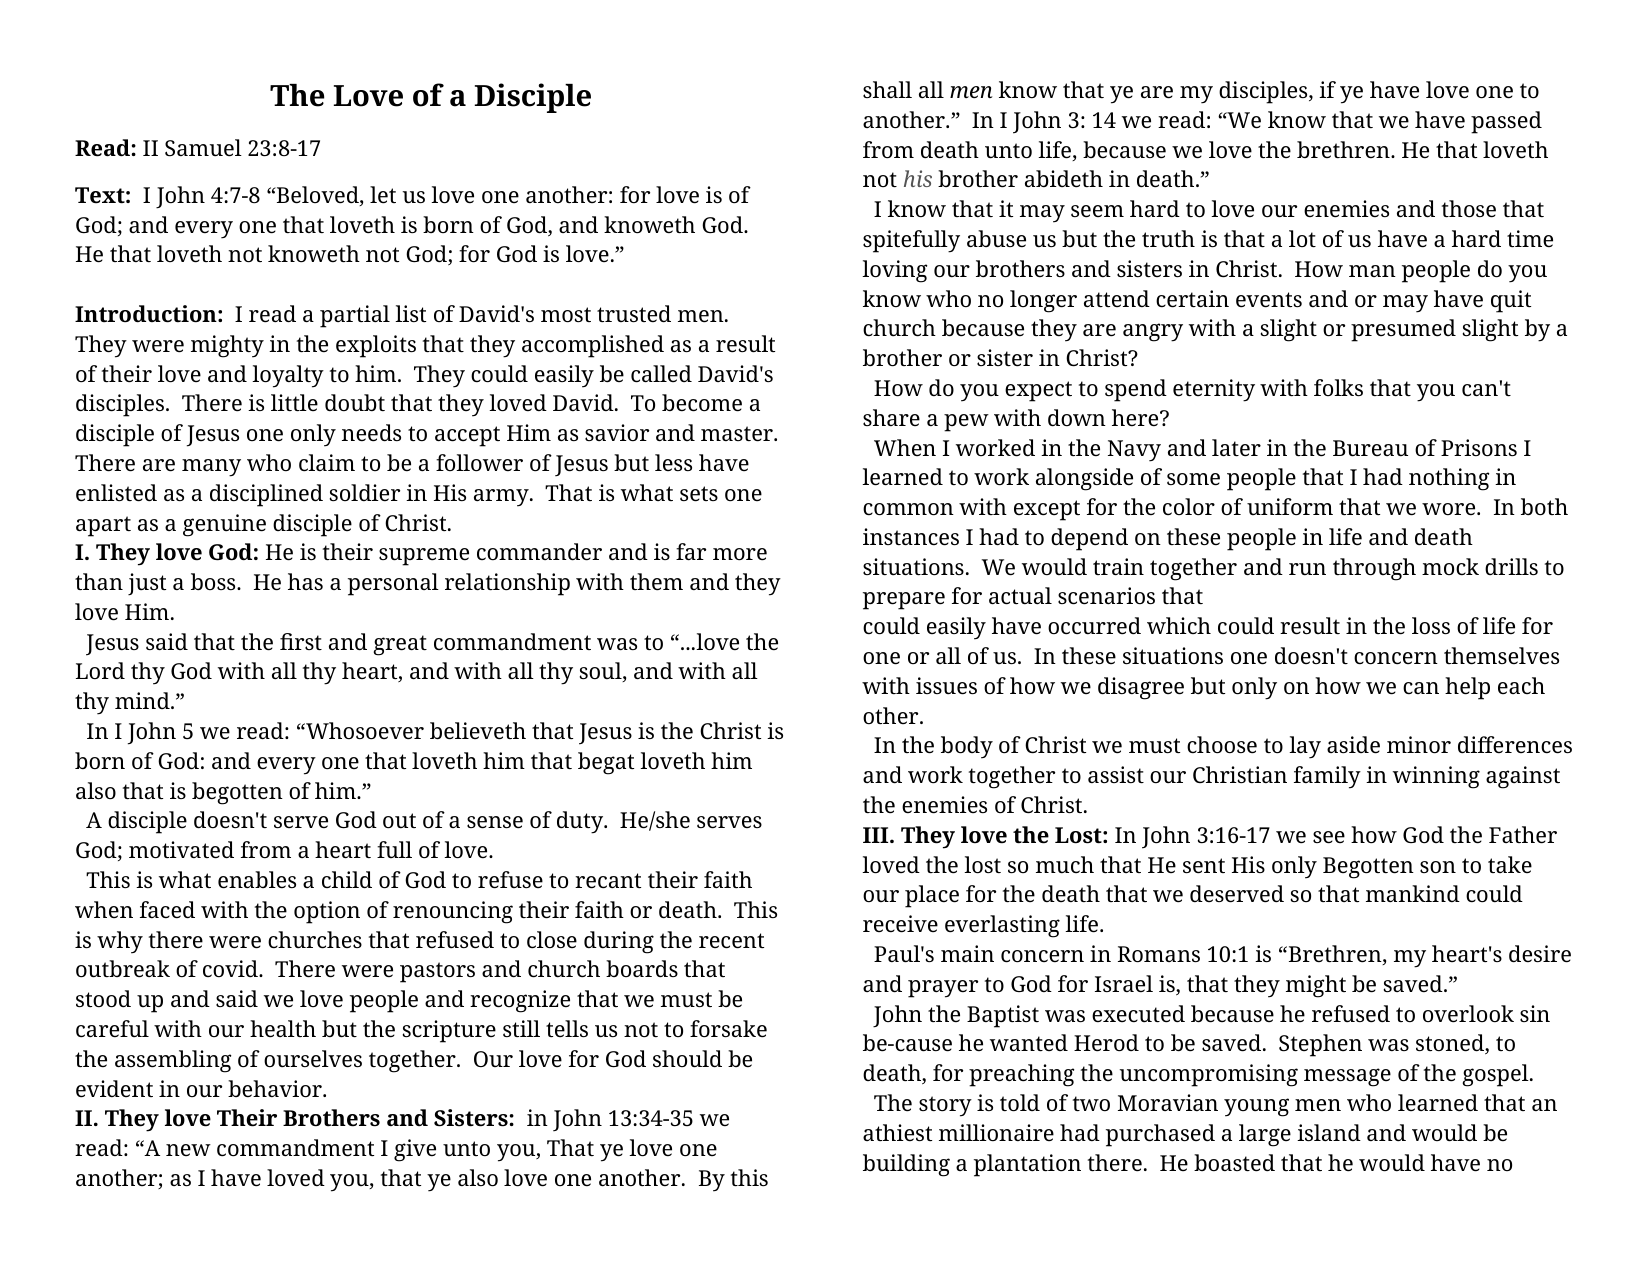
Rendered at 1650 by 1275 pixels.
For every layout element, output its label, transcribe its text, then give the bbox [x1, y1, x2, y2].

text When I worked in the Navy and later in the Bureau of Prisons I learned to work alongside of some people that I had nothing in common with except for the color of uniform that we wore. In both instances I had to depend on these people in life and death situations. We would train together and run through mock drills to prepare for actual scenarios that [862, 432, 1575, 611]
text Paul's main concern in Romans 10:1 is “Brethren, my heart's desire and prayer to God for Israel is, that they might be saved.” [862, 939, 1575, 998]
text Introduction: I read a partial list of David's most trusted men. They were mighty in the exploits that they accomplished as a result of their love and loyalty to him. They could easily be called David's disciples. There is little doubt that they loved David. To become a disciple of Jesus one only needs to accept Him as savior and master. There are many who claim to be a follower of Jesus but less have enlisted as a disciplined soldier in His army. That is what sets one apart as a genuine disciple of Christ. [75, 299, 787, 537]
subtitle I. They love God: He is their supreme commander and is far more than just a boss. He has a personal relationship with them and they love Him. [75, 537, 787, 627]
text In I John 5 we read: “Whosoever believeth that Jesus is the Christ is born of God: and every one that loveth him that begat loveth him also that is begotten of him.” [75, 716, 787, 805]
text How do you expect to spend eternity with folks that you can't share a pew with down here? [862, 373, 1575, 432]
text The story is told of two Moravian young men who learned that an athiest millionaire had purchased a large island and would be building a plantation there. He boasted that he would have no [862, 1088, 1575, 1177]
text Text: I John 4:7-8 “Beloved, let us love one another: for love is of God; and every one that loveth is born of God, and knoweth God. He that loveth not knoweth not God; for God is love.” [75, 180, 787, 269]
text The Love of a Disciple [75, 75, 787, 115]
text Read: II Samuel 23:8-17 [75, 133, 787, 163]
text I know that it may seem hard to love our enemies and those that spitefully abuse us but the truth is that a lot of us have a hard time loving our brothers and sisters in Christ. How man people do you know who no longer attend certain events and or may have quit church because they are angry with a slight or presumed slight by a brother or sister in Christ? [862, 194, 1575, 373]
text In the body of Christ we must choose to lay aside minor differences and work together to assist our Christian family in winning against the enemies of Christ. [862, 730, 1575, 820]
text III. They love the Lost: In John 3:16-17 we see how God the Father loved the lost so much that He sent His only Begotten son to take our place for the death that we deserved so that mankind could receive everlasting life. [862, 820, 1575, 939]
text Jesus said that the first and great commandment was to “...love the Lord thy God with all thy heart, and with all thy soul, and with all thy mind.” [75, 627, 787, 716]
text John the Baptist was executed because he refused to overlook sin be-cause he wanted Herod to be saved. Stephen was stoned, to death, for preaching the uncompromising message of the gospel. [862, 998, 1575, 1088]
text II. They love Their Brothers and Sisters: in John 13:34-35 we read: “A new commandment I give unto you, That ye love one another; as I have loved you, that ye also love one another. By this [75, 1103, 787, 1193]
text shall all men know that ye are my disciples, if ye have love one to another.” In I John 3: 14 we read: “We know that we have passed from death unto life, because we love the brethren. He that loveth not his brother abideth in death.” [862, 75, 1575, 194]
text This is what enables a child of God to refuse to recant their faith when faced with the option of renouncing their faith or death. This is why there were churches that refused to close during the recent outbreak of covid. There were pastors and church boards that stood up and said we love people and recognize that we must be careful with our health but the scripture still tells us not to forsake the assembling of ourselves together. Our love for God should be evident in our behavior. [75, 865, 787, 1103]
text A disciple doesn't serve God out of a sense of duty. He/she serves God; motivated from a heart full of love. [75, 805, 787, 865]
text could easily have occurred which could result in the loss of life for one or all of us. In these situations one doesn't concern themselves with issues of how we disagree but only on how we can help each other. [862, 611, 1575, 730]
